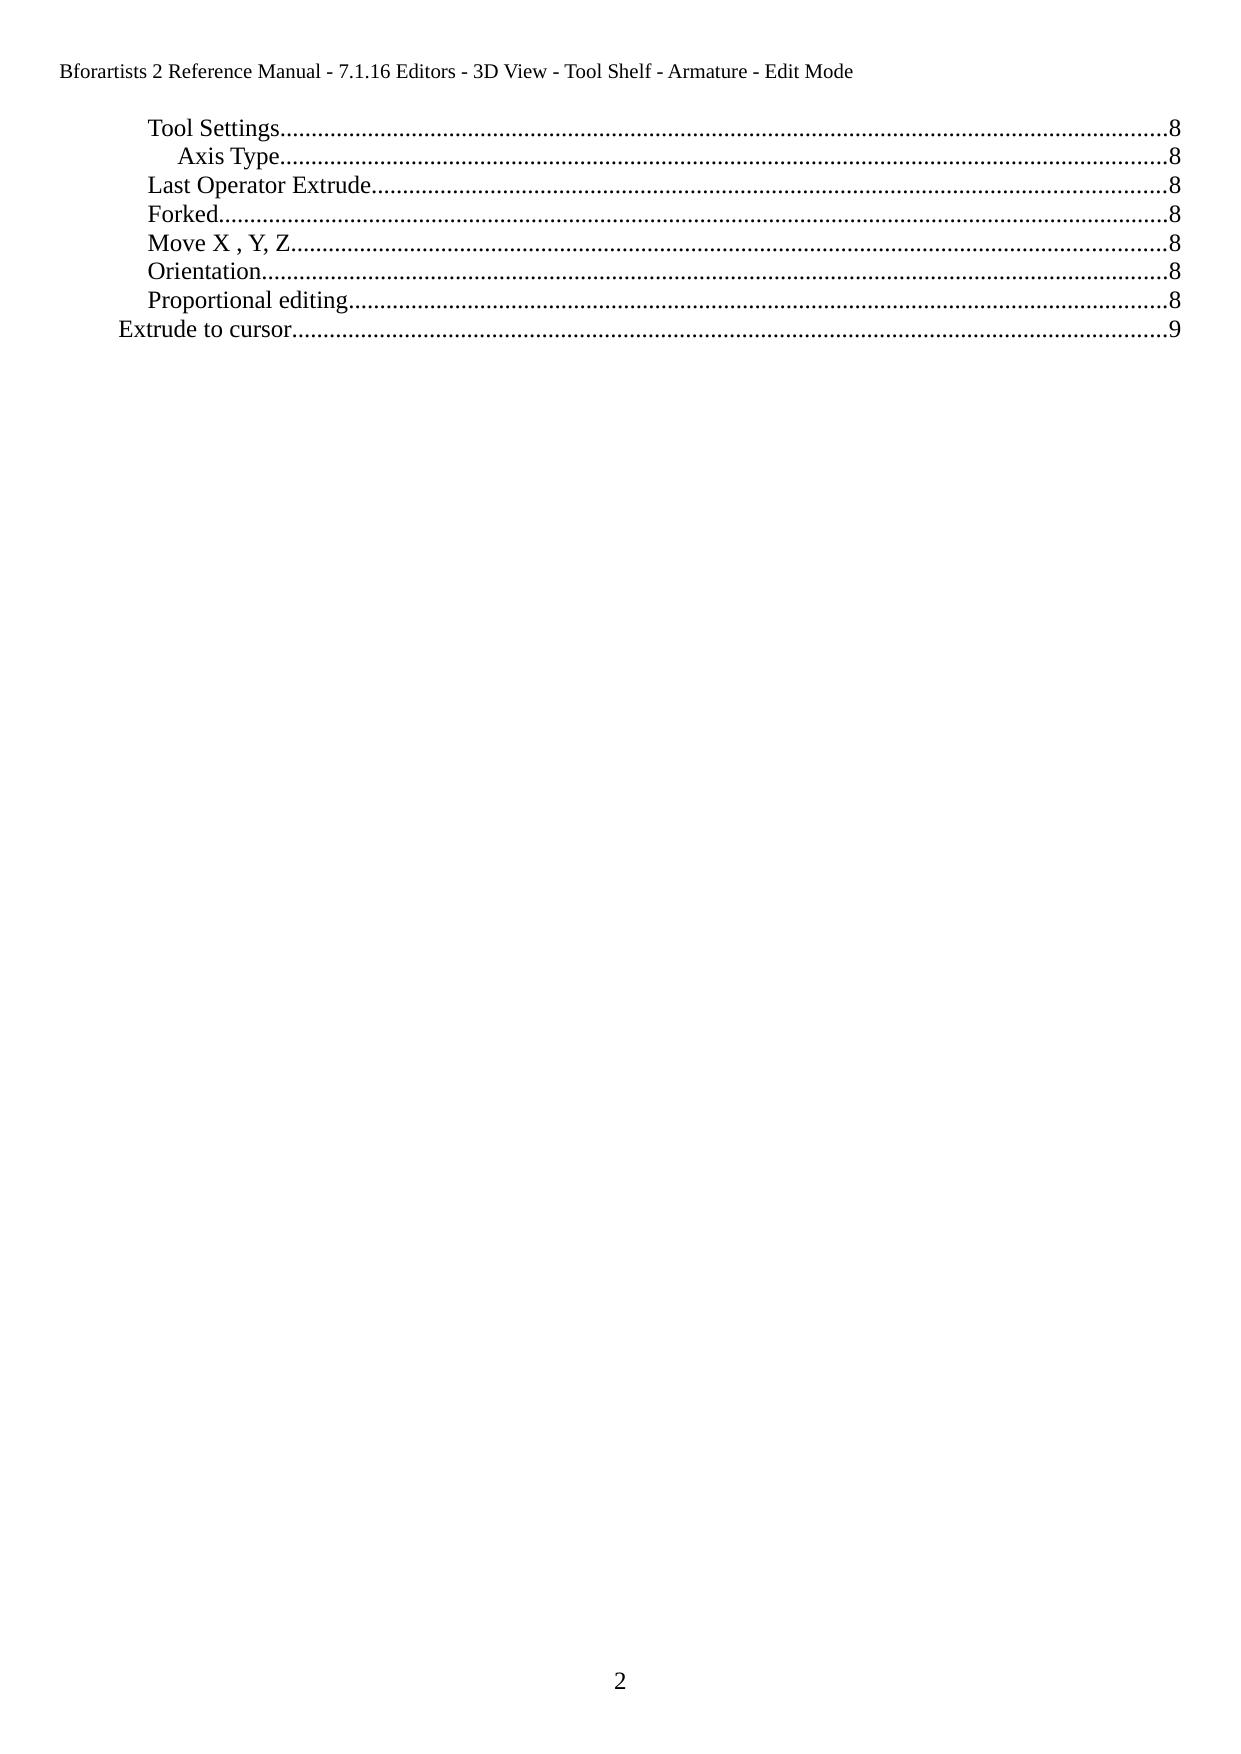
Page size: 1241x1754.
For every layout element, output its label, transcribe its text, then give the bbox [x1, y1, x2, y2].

text Extrude to cursor 9 [118, 314, 1181, 343]
text Tool Settings 8 [147, 113, 1181, 141]
text Proportional editing 8 [147, 285, 1181, 314]
text Orientation 8 [147, 256, 1181, 285]
text Last Operator Extrude 8 [147, 170, 1181, 199]
text Forked 8 [147, 199, 1181, 228]
text Axis Type 8 [177, 141, 1181, 170]
text Move X , Y, Z 8 [147, 228, 1181, 256]
